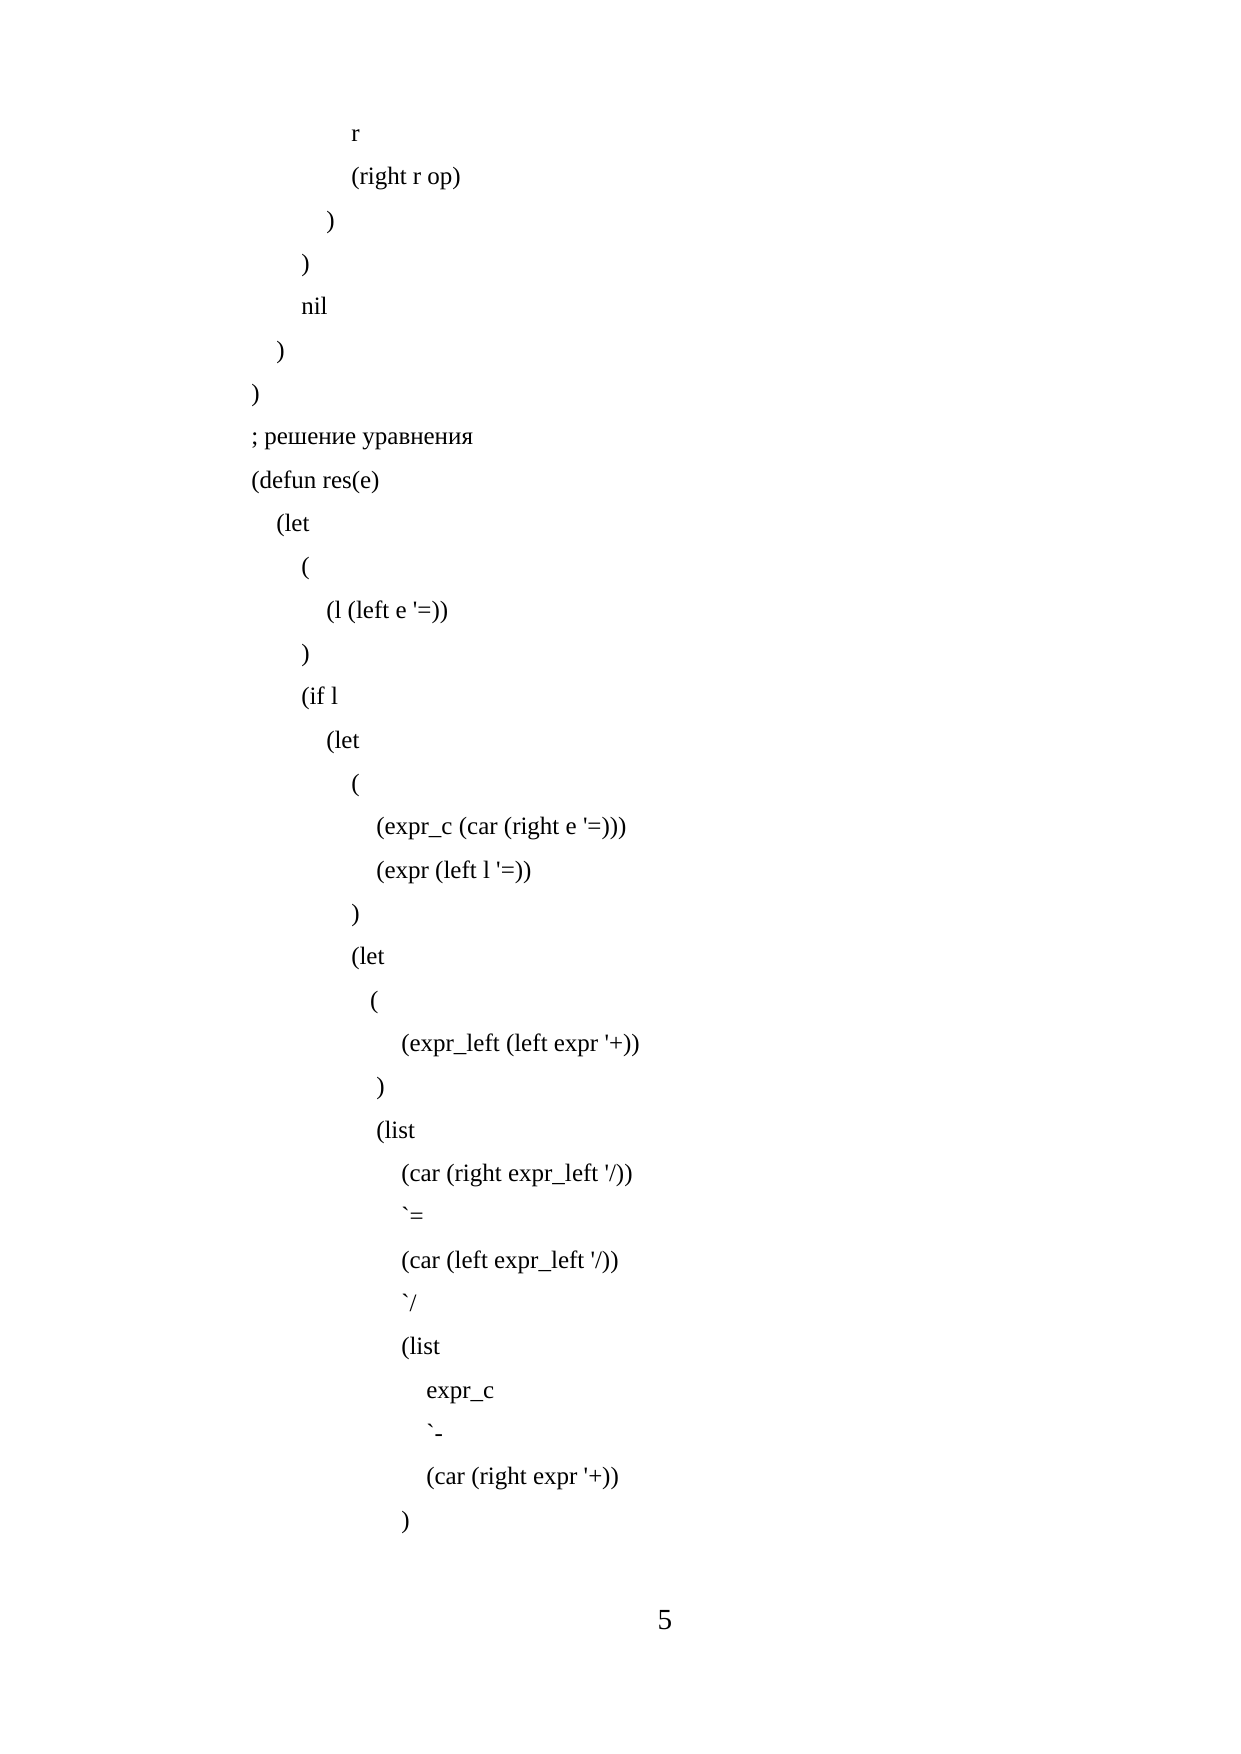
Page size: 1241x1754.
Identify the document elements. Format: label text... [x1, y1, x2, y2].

text ) [177, 248, 1152, 277]
text ) [177, 205, 1152, 233]
text (car (right expr '+)) [177, 1461, 1152, 1490]
text ) [177, 335, 1152, 363]
text `= [177, 1201, 1152, 1230]
text (if l [177, 681, 1152, 710]
text (defun res(e) [177, 465, 1152, 493]
text (car (left expr_left '/)) [177, 1245, 1152, 1273]
text (let [177, 725, 1152, 753]
text (let [177, 941, 1152, 970]
text (expr_c (car (right e '=))) [177, 811, 1152, 840]
text ) [177, 1071, 1152, 1100]
text ) [177, 898, 1152, 927]
text (expr_left (left expr '+)) [177, 1028, 1152, 1057]
text ) [177, 378, 1152, 407]
text (list [177, 1115, 1152, 1143]
text (car (right expr_left '/)) [177, 1158, 1152, 1187]
text ) [177, 638, 1152, 667]
text nil [177, 291, 1152, 320]
text (l (left e '=)) [177, 595, 1152, 623]
text (right r op) [177, 161, 1152, 190]
text ( [177, 768, 1152, 797]
text (expr (left l '=)) [177, 855, 1152, 883]
text `/ [177, 1288, 1152, 1317]
text ( [177, 551, 1152, 580]
text ) [177, 1505, 1152, 1533]
text (let [177, 508, 1152, 537]
text ( [177, 985, 1152, 1013]
text expr_c [177, 1375, 1152, 1403]
text r [177, 118, 1152, 147]
text `- [177, 1418, 1152, 1447]
text (list [177, 1331, 1152, 1360]
text ; решение уравнения [177, 421, 1152, 450]
